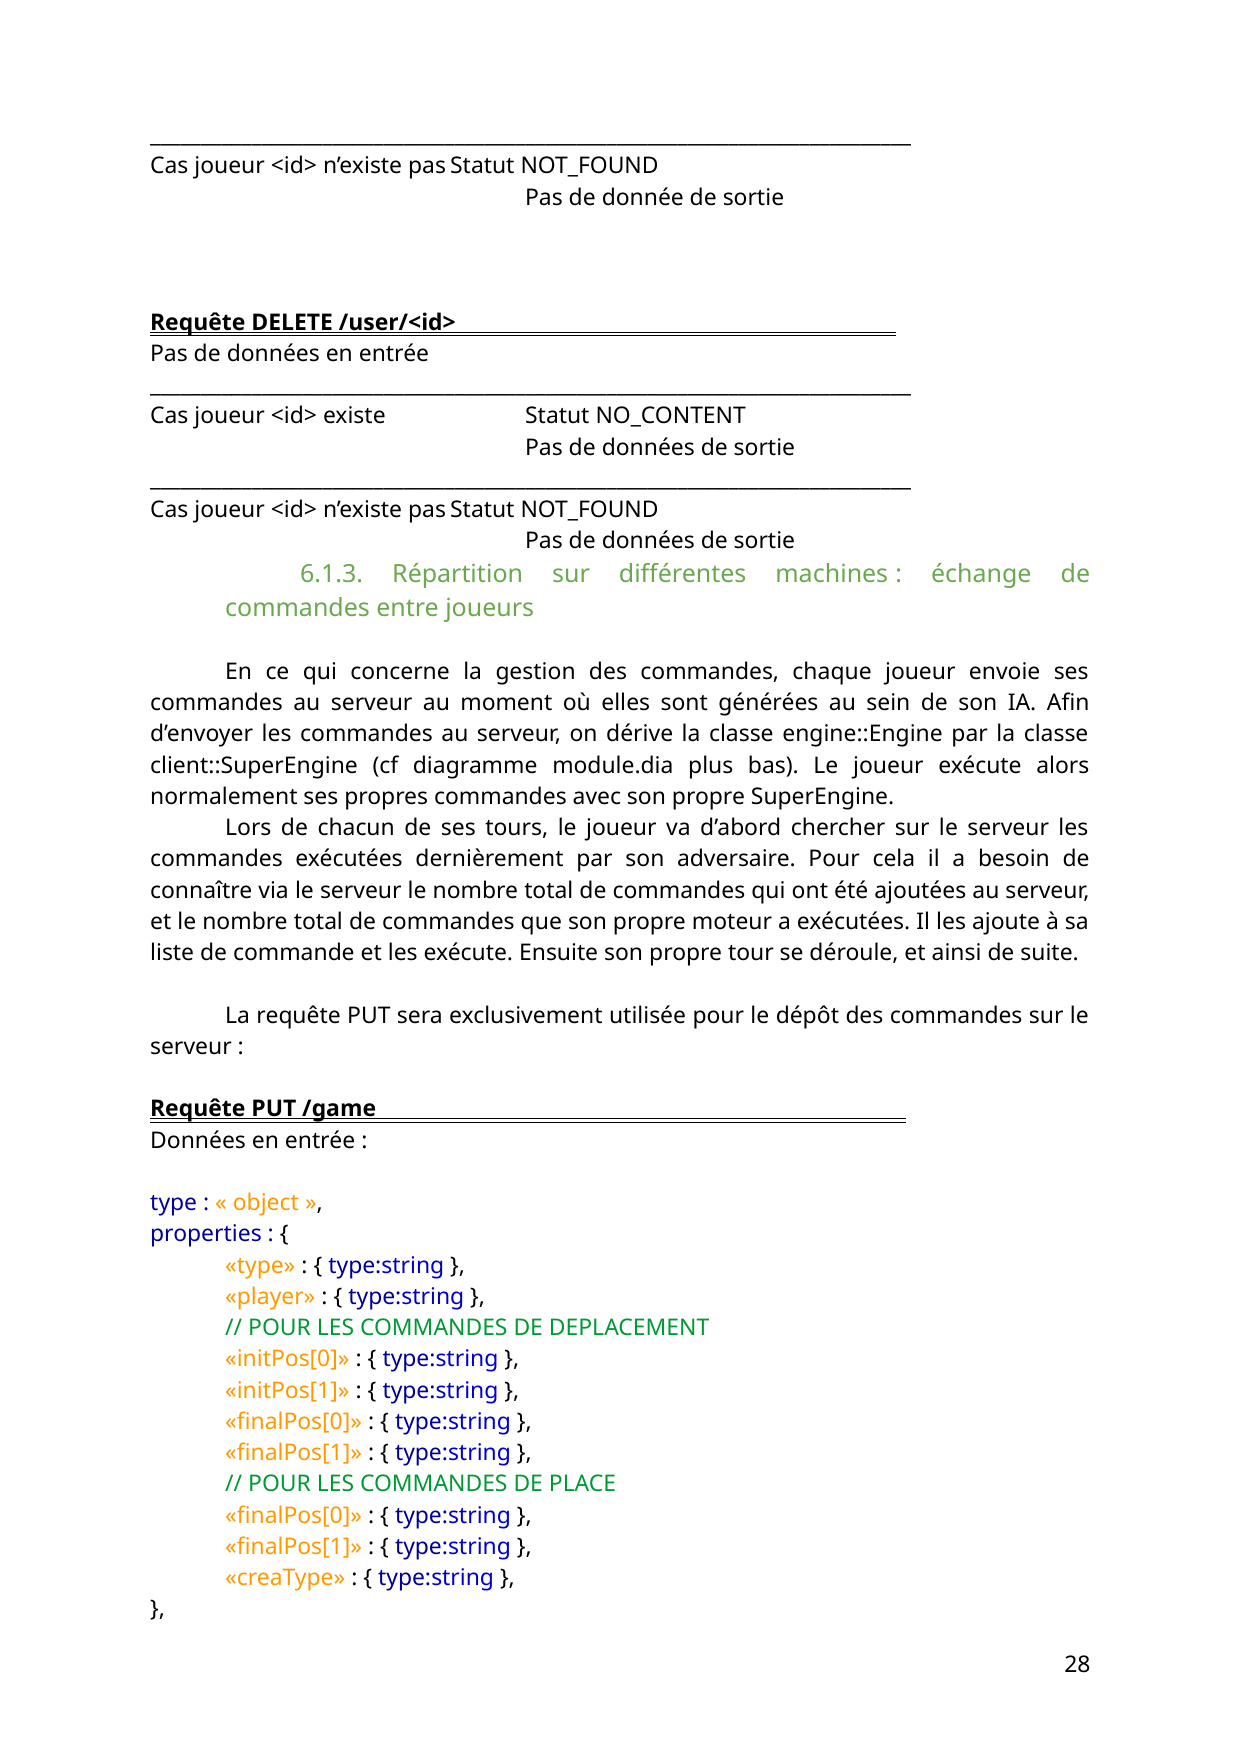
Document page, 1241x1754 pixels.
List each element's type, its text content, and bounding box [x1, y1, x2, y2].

text «finalPos[1]» : { type:string }, [150, 1436, 1090, 1467]
text «initPos[0]» : { type:string }, [150, 1342, 1090, 1374]
text type : « object », [150, 1186, 1090, 1217]
text En ce qui concerne la gestion des commandes, chaque joueur envoie ses commandes au serveur au moment où elles sont générées au sein de son IA. Afin d’envoyer les commandes au serveur, on dérive la classe engine::Engine par la classe client::SuperEngine (cf diagramme module.dia plus bas). Le joueur exécute alors normalement ses propres commandes avec son propre SuperEngine. [150, 655, 1090, 811]
text ___________________________________________________________________________ [150, 368, 1090, 399]
text Cas joueur <id> n’existe pas Statut NOT_FOUND [150, 149, 1090, 181]
text Pas de données de sortie [150, 431, 1090, 462]
text // POUR LES COMMANDES DE PLACE [150, 1467, 1090, 1499]
text «player» : { type:string }, [150, 1280, 1090, 1311]
text Pas de données de sortie [150, 524, 1090, 556]
text ___________________________________________________________________________ [150, 118, 1090, 149]
text Données en entrée : [150, 1124, 1090, 1155]
text «initPos[1]» : { type:string }, [150, 1374, 1090, 1405]
text Cas joueur <id> n’existe pas Statut NOT_FOUND [150, 493, 1090, 524]
text La requête PUT sera exclusivement utilisée pour le dépôt des commandes sur le serveur : [150, 999, 1090, 1061]
text // POUR LES COMMANDES DE DEPLACEMENT [150, 1311, 1090, 1342]
text ___________________________________________________________________________ [150, 462, 1090, 493]
text Requête PUT /game [150, 1092, 1090, 1124]
text properties : { [150, 1217, 1090, 1249]
text «finalPos[0]» : { type:string }, [150, 1499, 1090, 1530]
text Lors de chacun de ses tours, le joueur va d’abord chercher sur le serveur les commandes exécutées dernièrement par son adversaire. Pour cela il a besoin de connaître via le serveur le nombre total de commandes qui ont été ajoutées au serveur, et le nombre total de commandes que son propre moteur a exécutées. Il les ajoute à sa liste de commande et les exécute. Ensuite son propre tour se déroule, et ainsi de suite. [150, 811, 1090, 967]
text «finalPos[0]» : { type:string }, [150, 1405, 1090, 1436]
text Requête DELETE /user/<id> [150, 306, 1090, 337]
subtitle 6.1.3. Répartition sur différentes machines : échange de commandes entre joueurs [225, 556, 1090, 624]
text }, [150, 1592, 1090, 1624]
text Pas de données en entrée [150, 337, 1090, 368]
text Pas de donnée de sortie [150, 181, 1090, 212]
text «type» : { type:string }, [150, 1249, 1090, 1280]
text «creaType» : { type:string }, [150, 1561, 1090, 1592]
text Cas joueur <id> existe Statut NO_CONTENT [150, 399, 1090, 431]
text «finalPos[1]» : { type:string }, [150, 1530, 1090, 1561]
